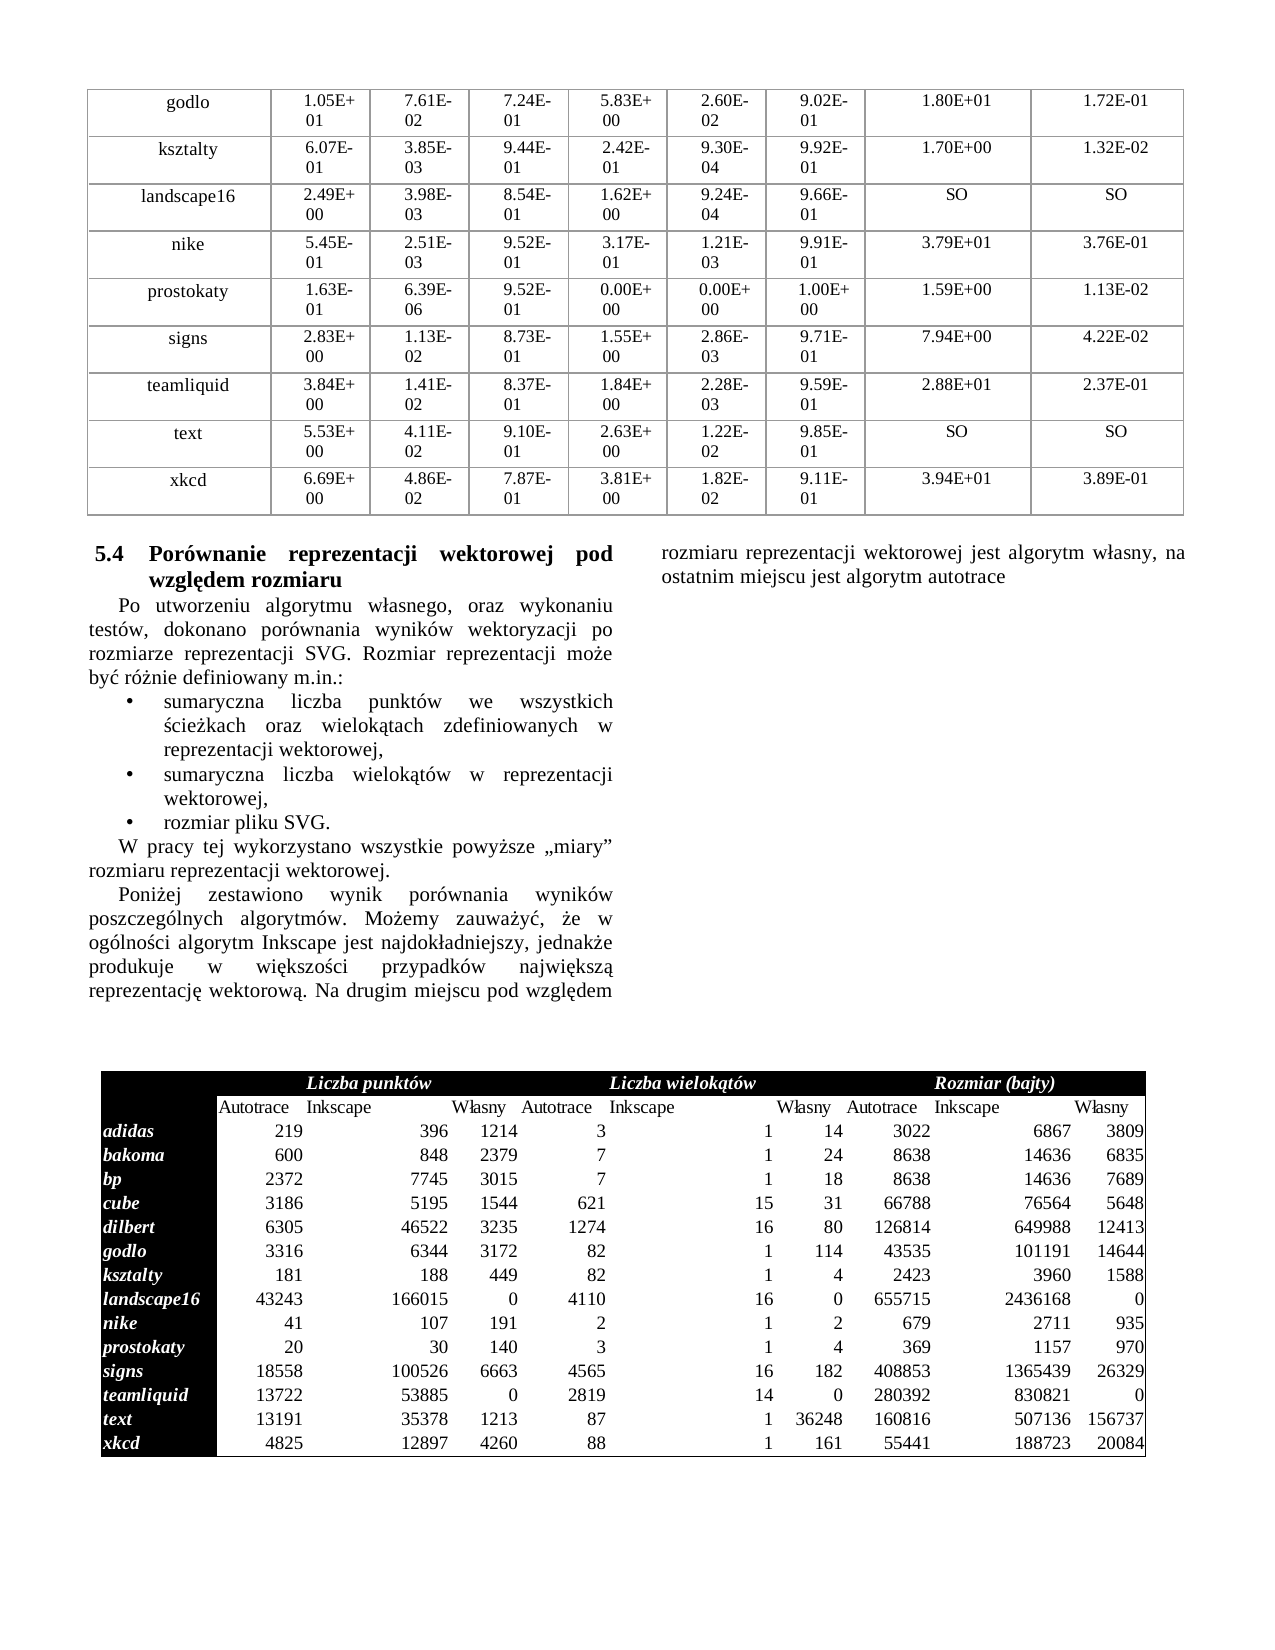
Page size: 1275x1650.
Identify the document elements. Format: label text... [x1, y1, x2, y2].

table_cell 2.60E-02 [668, 90, 765, 136]
table_cell 2.49E+00 [272, 185, 369, 230]
table_cell 3.81E+00 [569, 468, 666, 514]
table_cell 0.00E+00 [569, 279, 666, 325]
table_cell 1.32E-02 [1032, 137, 1183, 183]
table_cell SO [866, 421, 1030, 467]
text rozmiaru reprezentacji wektorowej jest algorytm własny, na ostatnim miejscu jest algorytm autotrace [661, 540, 1186, 588]
table_cell SO [866, 185, 1030, 230]
table_cell 3.76E-01 [1032, 232, 1183, 278]
table_cell 9.52E-01 [470, 232, 568, 278]
table_cell 3.94E+01 [866, 468, 1030, 514]
table_cell text [88, 421, 270, 467]
list rozmiar pliku SVG. [126, 809, 613, 833]
table_cell 9.11E-01 [767, 468, 864, 514]
table_cell ksztalty [88, 137, 270, 183]
text Poniżej zestawiono wynik porównania wyników poszczególnych algorytmów. Możemy zauważyć, że w ogólności algorytm Inkscape jest najdokładniejszy, jednakże produkuje w większości przypadków największą reprezentację wektorową. Na drugim miejscu pod względem [88, 882, 613, 1002]
table_cell 1.84E+00 [569, 374, 666, 419]
table_cell 3.89E-01 [1032, 468, 1183, 514]
table_cell 9.30E-04 [668, 137, 765, 183]
table_cell 8.37E-01 [470, 374, 568, 419]
table_cell 9.91E-01 [767, 232, 864, 278]
table_cell 1.63E-01 [272, 279, 369, 325]
table_cell 1.55E+00 [569, 327, 666, 372]
table_cell 2.37E-01 [1032, 374, 1183, 419]
table_cell 3.17E-01 [569, 232, 666, 278]
list sumaryczna liczba punktów we wszystkich ścieżkach oraz wielokątach zdefiniowanych w reprezentacji wektorowej, [126, 689, 613, 761]
table_cell 5.53E+00 [272, 421, 369, 467]
table_cell 9.66E-01 [767, 185, 864, 230]
table_cell 3.98E-03 [371, 185, 468, 230]
table_cell 2.28E-03 [668, 374, 765, 419]
table_cell signs [88, 326, 270, 372]
table_cell 8.73E-01 [470, 327, 568, 372]
table_cell 7.87E-01 [470, 468, 568, 514]
table_cell 1.21E-03 [668, 232, 765, 278]
table_cell 6.07E-01 [272, 137, 369, 183]
table_cell 9.24E-04 [668, 185, 765, 230]
table_cell 4.86E-02 [371, 468, 468, 514]
table_cell 1.05E+01 [272, 90, 369, 136]
table_cell 7.94E+00 [866, 327, 1030, 372]
table_cell 1.13E-02 [371, 327, 468, 372]
table_cell 1.41E-02 [371, 374, 468, 419]
table_cell teamliquid [88, 373, 270, 419]
table_cell 2.63E+00 [569, 421, 666, 467]
table_cell 2.42E-01 [569, 137, 666, 183]
table_cell SO [1032, 421, 1183, 467]
table_cell prostokaty [88, 279, 270, 325]
table_cell 1.62E+00 [569, 185, 666, 230]
table_cell 2.83E+00 [272, 327, 369, 372]
text Po utworzeniu algorytmu własnego, oraz wykonaniu testów, dokonano porównania wyników wektoryzacji po rozmiarze reprezentacji SVG. Rozmiar reprezentacji może być różnie definiowany m.in.: [88, 593, 613, 689]
table_cell 9.52E-01 [470, 279, 568, 325]
subtitle Porównanie reprezentacji wektorowej pod względem rozmiaru [88, 540, 613, 593]
table_cell 7.24E-01 [470, 90, 568, 136]
table_cell nike [88, 231, 270, 278]
table_cell 1.13E-02 [1032, 279, 1183, 325]
table_cell 2.88E+01 [866, 374, 1030, 419]
table_cell 1.72E-01 [1032, 90, 1183, 136]
table_cell 3.84E+00 [272, 374, 369, 419]
table_cell 1.22E-02 [668, 421, 765, 467]
table_cell 3.79E+01 [866, 232, 1030, 278]
table_cell 1.82E-02 [668, 468, 765, 514]
table_cell 0.00E+00 [668, 279, 765, 325]
table_cell 9.59E-01 [767, 374, 864, 419]
table_cell 1.59E+00 [866, 279, 1030, 325]
table_cell 9.92E-01 [767, 137, 864, 183]
table_cell godlo [88, 90, 270, 136]
table_cell 1.80E+01 [866, 90, 1030, 136]
table_cell 1.70E+00 [866, 137, 1030, 183]
table_cell 9.44E-01 [470, 137, 568, 183]
table_cell 1.00E+00 [767, 279, 864, 325]
table_cell 2.86E-03 [668, 327, 765, 372]
table_cell 9.85E-01 [767, 421, 864, 467]
table_cell 7.61E-02 [371, 90, 468, 136]
list sumaryczna liczba wielokątów w reprezentacji wektorowej, [126, 761, 613, 809]
table_cell landscape16 [88, 184, 270, 230]
table_cell 5.83E+00 [569, 90, 666, 136]
table_cell SO [1032, 185, 1183, 230]
text W pracy tej wykorzystano wszystkie powyższe „miary” rozmiaru reprezentacji wektorowej. [88, 833, 613, 882]
table_cell 9.71E-01 [767, 327, 864, 372]
table_cell 3.85E-03 [371, 137, 468, 183]
table_cell 5.45E-01 [272, 232, 369, 278]
table_cell 9.10E-01 [470, 421, 568, 467]
table_cell 2.51E-03 [371, 232, 468, 278]
table_cell 6.39E-06 [371, 279, 468, 325]
table_cell 9.02E-01 [767, 90, 864, 136]
table_cell xkcd [88, 468, 270, 514]
table_cell 4.11E-02 [371, 421, 468, 467]
table_cell 4.22E-02 [1032, 327, 1183, 372]
table_cell 6.69E+00 [272, 468, 369, 514]
table_cell 8.54E-01 [470, 185, 568, 230]
